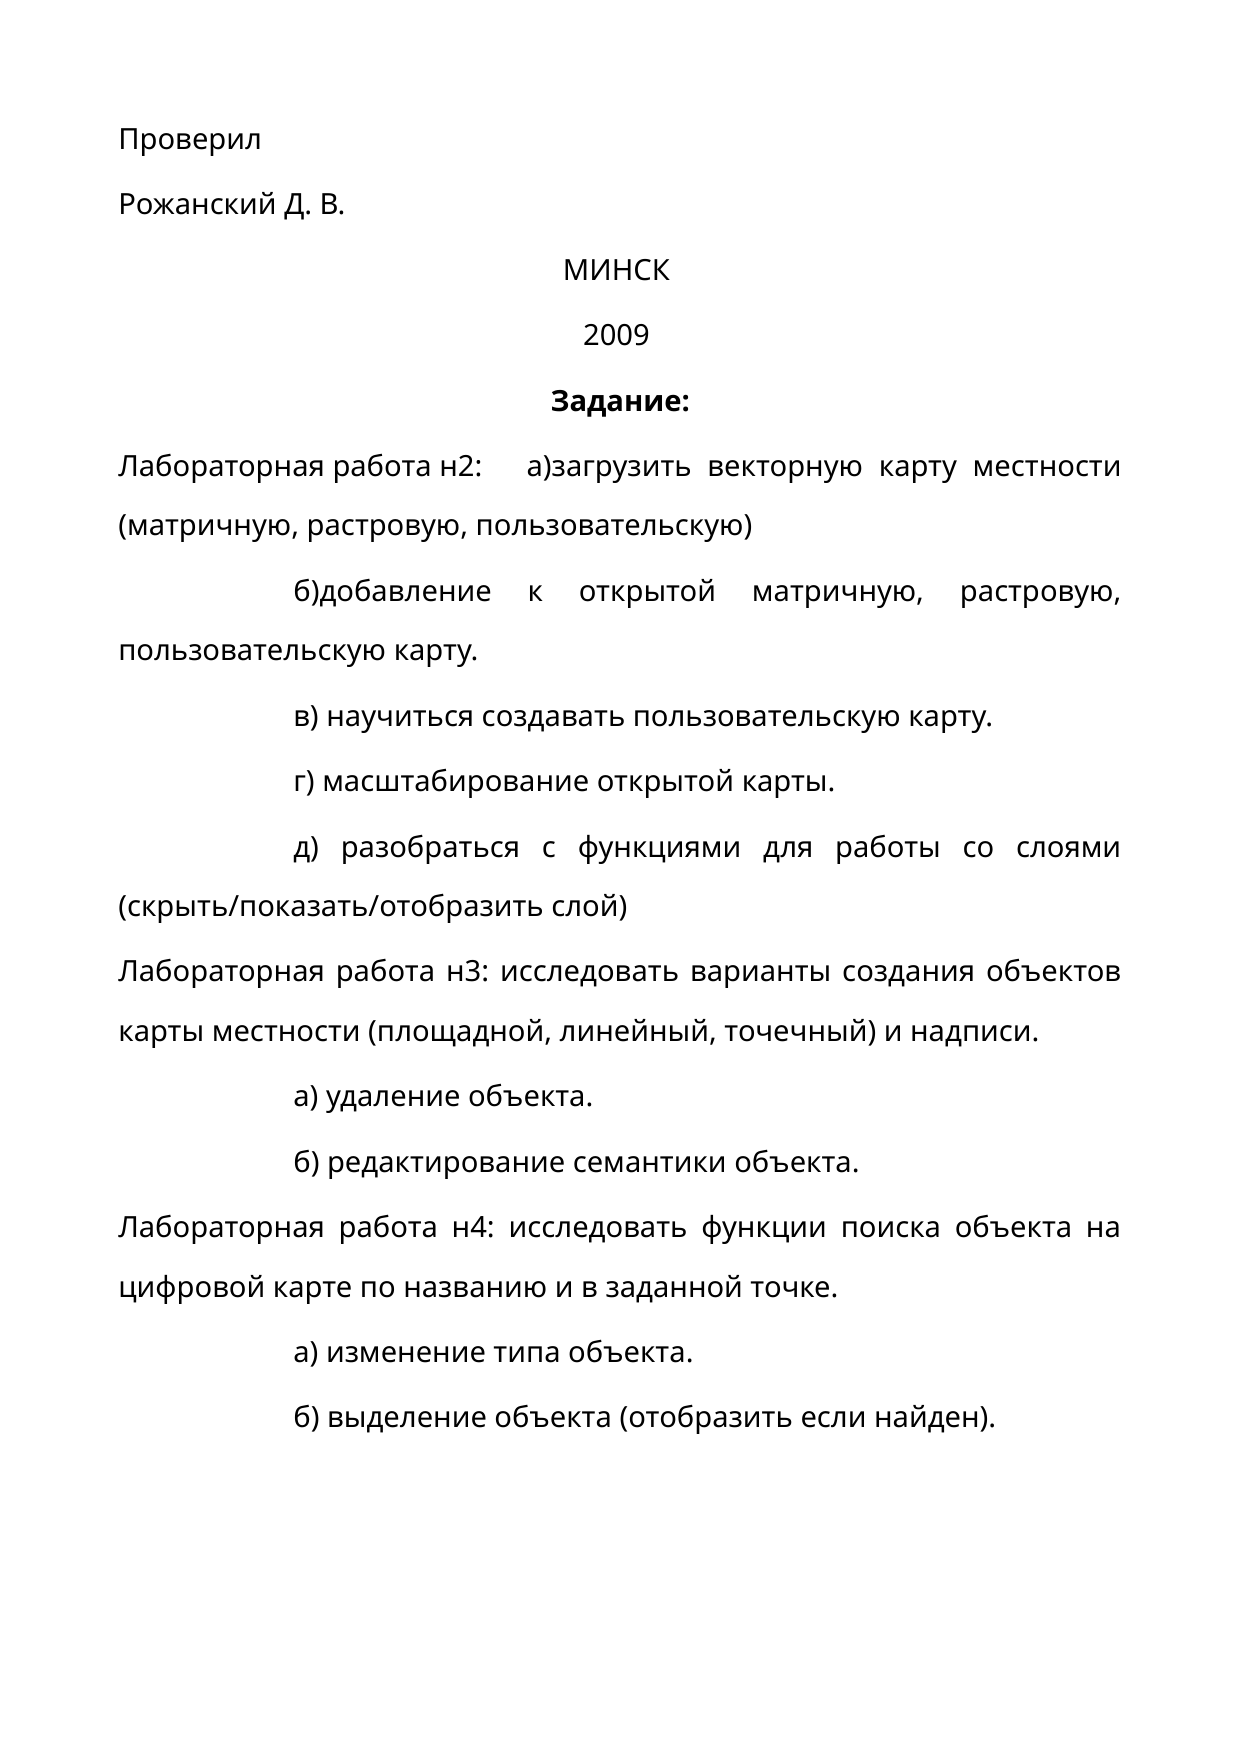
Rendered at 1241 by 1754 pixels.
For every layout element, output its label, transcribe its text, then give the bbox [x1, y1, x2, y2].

text Лабораторная работа н4: исследовать функции поиска объекта на цифровой карте по названию и в заданной точке. [118, 1206, 1122, 1306]
text в) научиться создавать пользовательскую карту. [118, 695, 1122, 735]
text Рожанский Д. В. [118, 183, 1122, 223]
text б) редактирование семантики объекта. [118, 1141, 1122, 1181]
text б)добавление к открытой матричную, растровую, пользовательскую карту. [118, 570, 1122, 669]
text д) разобраться с функциями для работы со слоями (скрыть/показать/отобразить слой) [118, 826, 1122, 925]
text а) изменение типа объекта. [118, 1331, 1122, 1371]
text 2009 [118, 314, 1122, 354]
text Лабораторная работа н2: а)загрузить векторную карту местности (матричную, растровую, пользовательскую) [118, 445, 1122, 544]
text Лабораторная работа н3: исследовать варианты создания объектов карты местности (площадной, линейный, точечный) и надписи. [118, 951, 1122, 1050]
text МИНСК [118, 249, 1122, 289]
text г) масштабирование открытой карты. [118, 760, 1122, 800]
text Проверил [118, 118, 1122, 158]
text а) удаление объекта. [118, 1076, 1122, 1115]
text Задание: [118, 380, 1122, 419]
text б) выделение объекта (отобразить если найден). [118, 1397, 1122, 1436]
